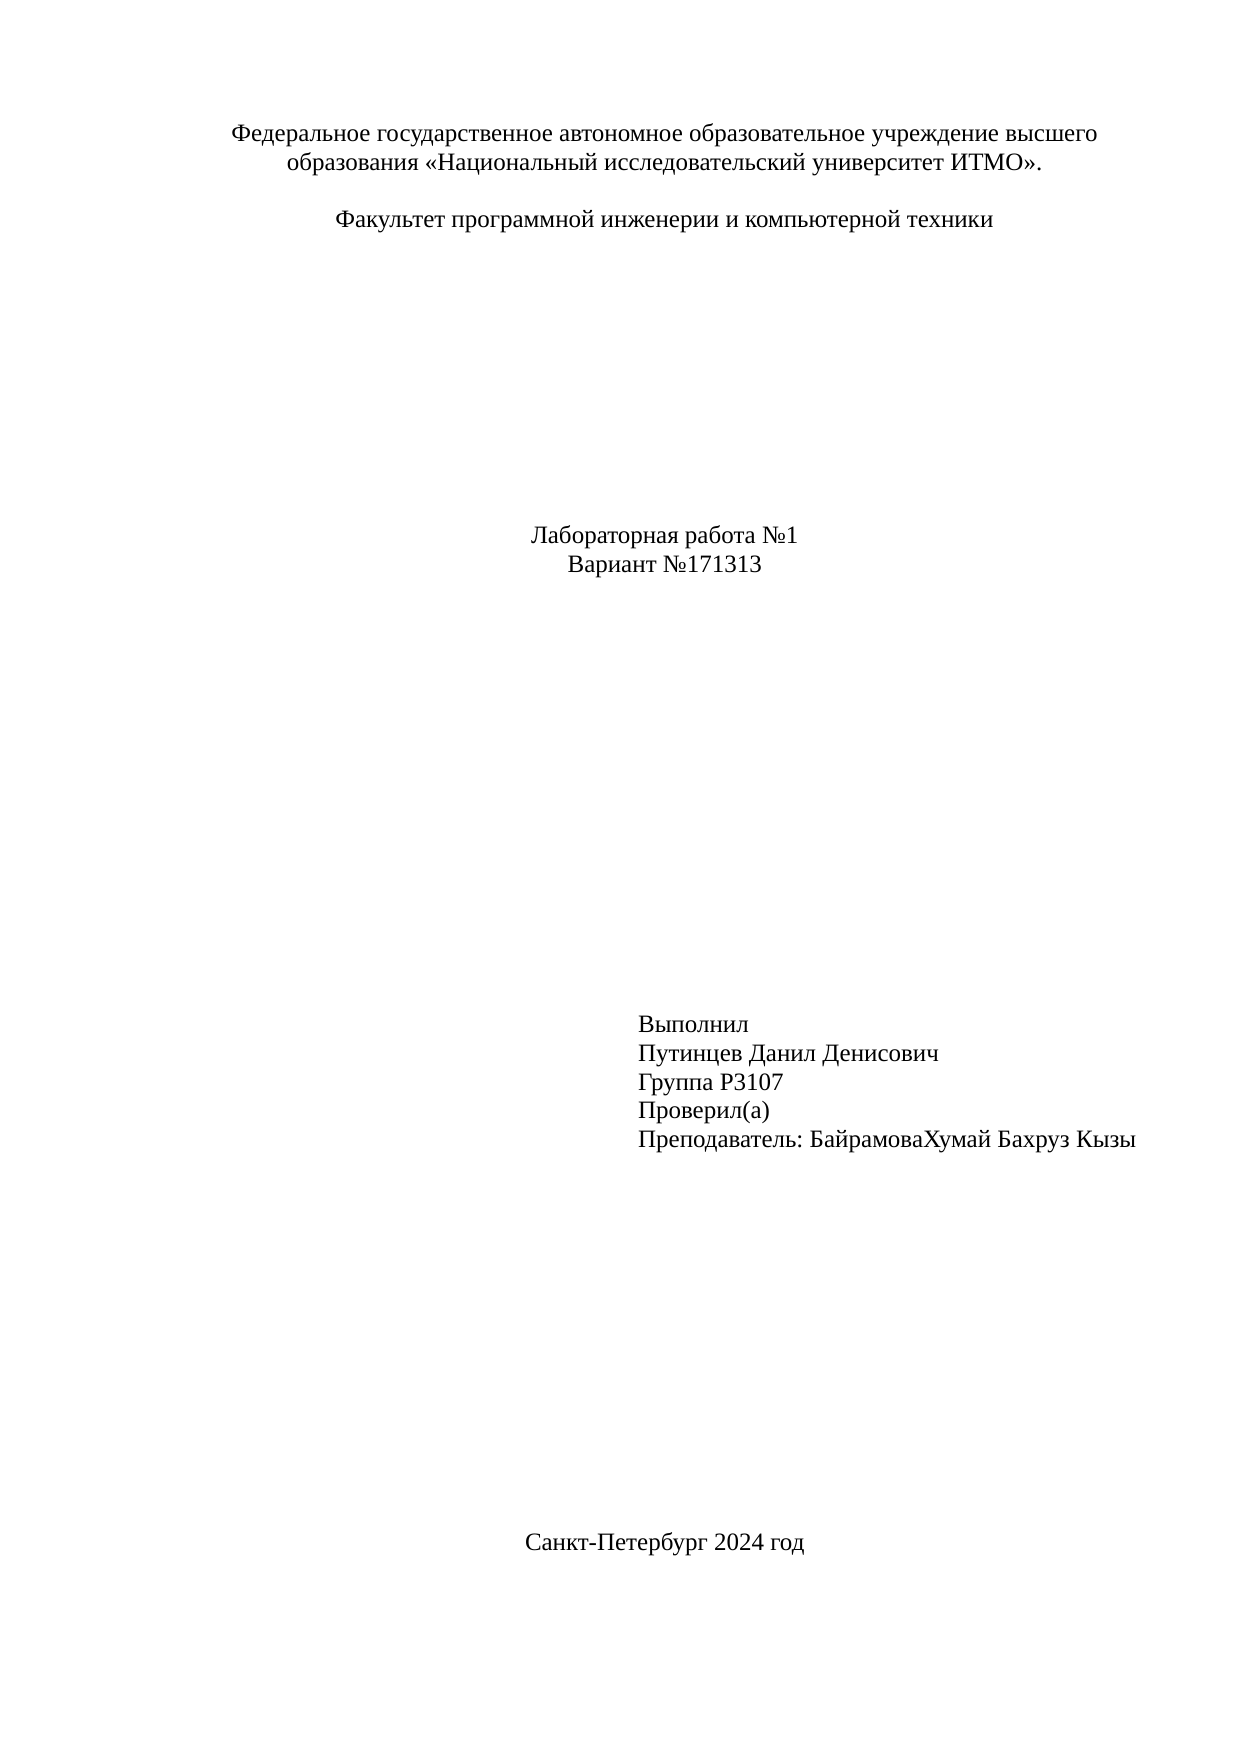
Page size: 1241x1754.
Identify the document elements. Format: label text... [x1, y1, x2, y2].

text Выполнил [638, 1009, 1152, 1038]
text Путинцев Данил Денисович [638, 1038, 1152, 1067]
text Факультет программной инженерии и компьютерной техники [177, 204, 1152, 233]
text Федеральное государственное автономное образовательное учреждение высшего образования «Национальный исследовательский университет ИТМО». [177, 118, 1152, 176]
text Проверил(а) [638, 1096, 1152, 1124]
text Лабораторная работа №1 [177, 521, 1152, 549]
text Группа P3107 [638, 1067, 1152, 1096]
text Санкт-Петербург 2024 год [177, 1527, 1152, 1556]
text Вариант №171313 [177, 549, 1152, 578]
text Преподаватель: БайрамоваХумай Бахруз Кызы [638, 1124, 1152, 1153]
